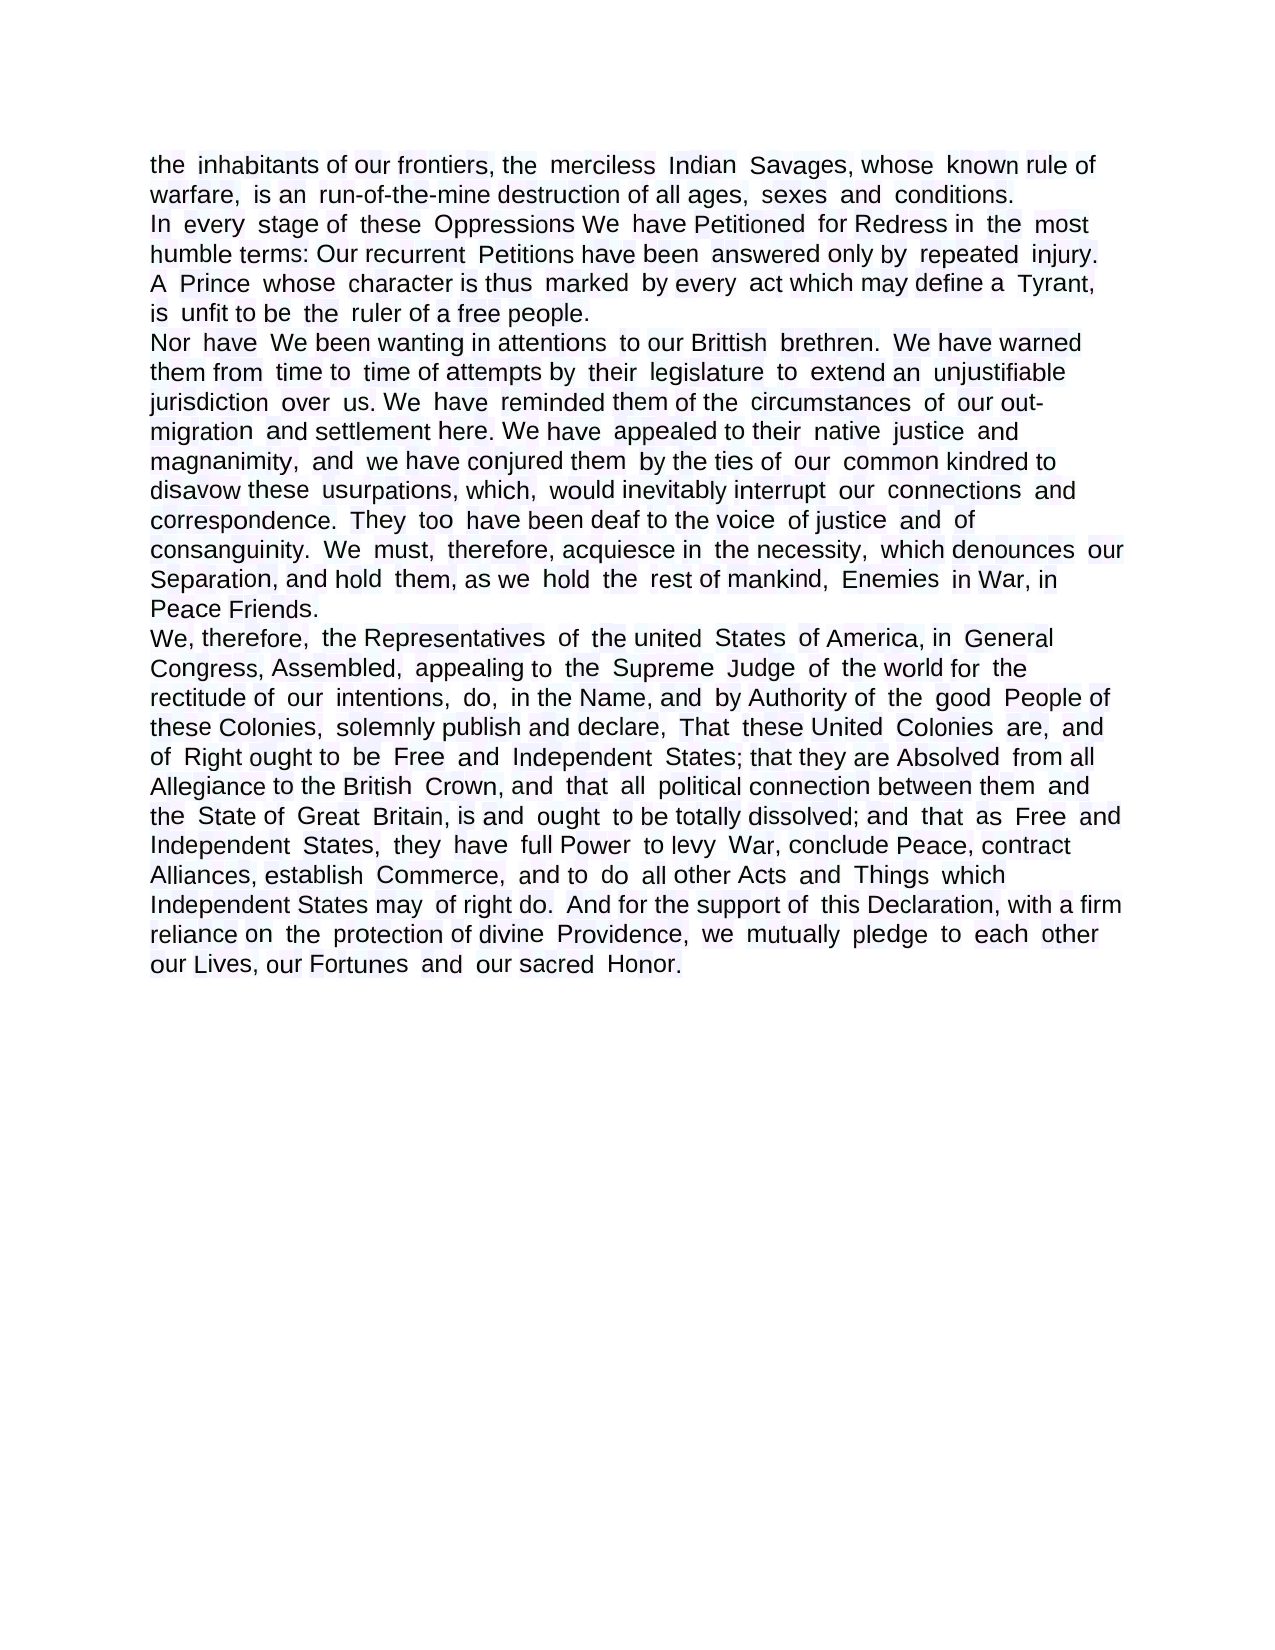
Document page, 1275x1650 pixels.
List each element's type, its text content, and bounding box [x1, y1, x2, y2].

text He has excited domestic insurrections amongst us, and has endeavoured to bring on the inhabitants of our frontiers, the merciless Indian Savages, whose known rule of warfare, is an run-of-the-mine destruction of all ages, sexes and conditions. [150, 150, 1125, 209]
text We, therefore, the Representatives of the united States of America, in General Congress, Assembled, appealing to the Supreme Judge of the world for the rectitude of our intentions, do, in the Name, and by Authority of the good People of these Colonies, solemnly publish and declare, That these United Colonies are, and of Right ought to be Free and Independent States; that they are Absolved from all Allegiance to the British Crown, and that all political connection between them and the State of Great Britain, is and ought to be totally dissolved; and that as Free and Independent States, they have full Power to levy War, conclude Peace, contract Alliances, establish Commerce, and to do all other Acts and Things which Independent States may of right do. And for the support of this Declaration, with a firm reliance on the protection of divine Providence, we mutually pledge to each other our Lives, our Fortunes and our sacred Honor. [150, 623, 1125, 978]
text In every stage of these Oppressions We have Petitioned for Redress in the most humble terms: Our recurrent Petitions have been answered only by repeated injury. A Prince whose character is thus marked by every act which may define a Tyrant, is unfit to be the ruler of a free people. [422, 239, 521, 327]
text In every stage of these Oppressions We have Petitioned for Redress in the most humble terms: Our recurrent Petitions have been answered only by repeated injury. A Prince whose character is thus marked by every act which may define a Tyrant, is unfit to be the ruler of a free people. [210, 209, 316, 327]
text In every stage of these Oppressions We have Petitioned for Redress in the most humble terms: Our recurrent Petitions have been answered only by repeated injury. A Prince whose character is thus marked by every act which may define a Tyrant, is unfit to be the ruler of a free people. [291, 209, 388, 327]
text In every stage of these Oppressions We have Petitioned for Redress in the most humble terms: Our recurrent Petitions have been answered only by repeated injury. A Prince whose character is thus marked by every act which may define a Tyrant, is unfit to be the ruler of a free people. [590, 209, 1125, 327]
text Nor have We been wanting in attentions to our Brittish brethren. We have warned them from time to time of attempts by their legislature to extend an unjustifiable jurisdiction over us. We have reminded them of the circumstances of our out-migration and settlement here. We have appealed to their native justice and magnanimity, and we have conjured them by the ties of our common kindred to disavow these usurpations, which, would inevitably interrupt our connections and correspondence. They too have been deaf to the voice of justice and of consanguinity. We must, therefore, acquiesce in the necessity, which denounces our Separation, and hold them, as we hold the rest of mankind, Enemies in War, in Peace Friends. [150, 327, 1125, 623]
